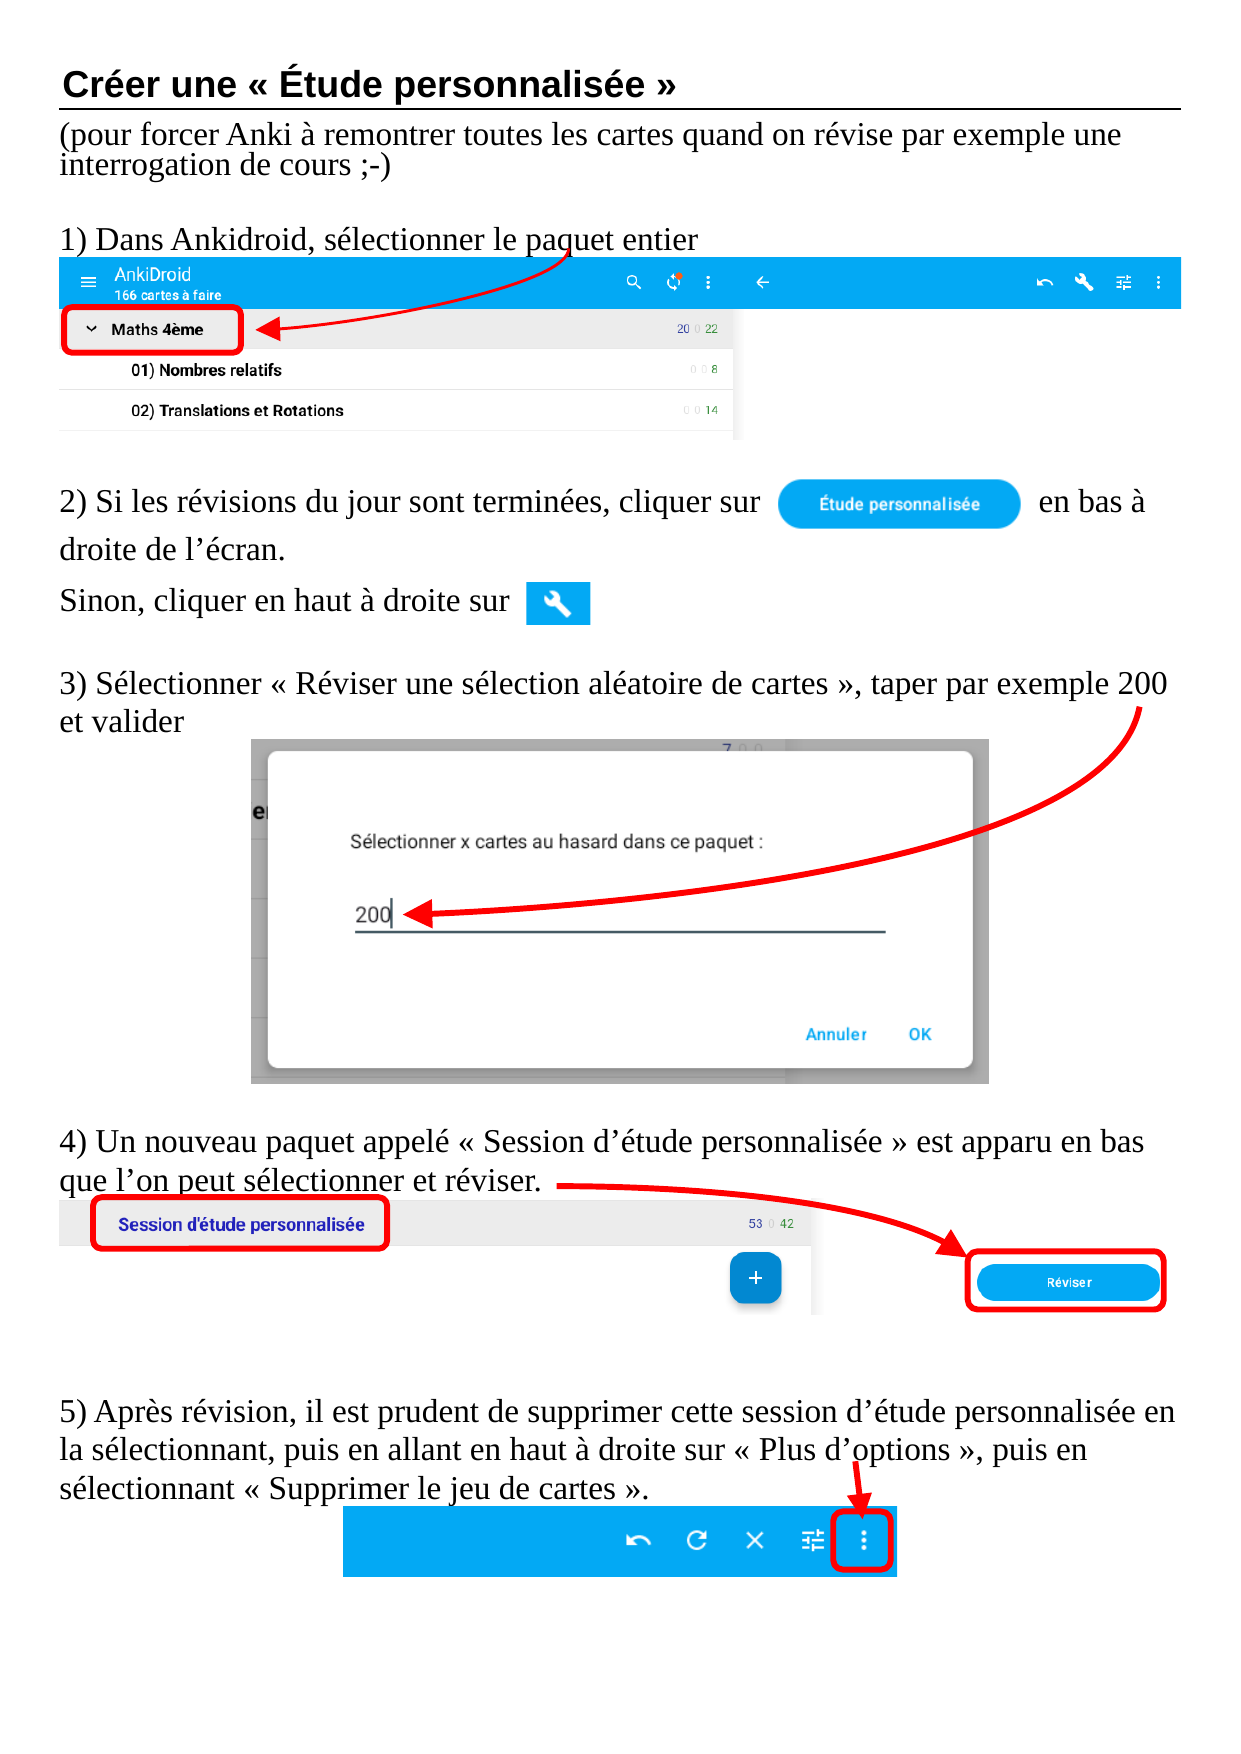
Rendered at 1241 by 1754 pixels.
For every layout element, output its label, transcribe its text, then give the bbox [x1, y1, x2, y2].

picture [971, 1255, 1160, 1306]
picture [627, 1536, 650, 1545]
picture [545, 591, 571, 617]
text 3) Sélectionner « Réviser une sélection aléatoire de cartes », taper par exemple 200 et valider [59, 663, 1181, 740]
picture [96, 1201, 384, 1245]
picture [777, 477, 1022, 530]
picture [151, 268, 156, 280]
picture [747, 1533, 762, 1548]
text 5) Après révision, il est prudent de supprimer cette session d’étude personnalisée en la sélectionnant, puis en allant en haut à droite sur « Plus d’options », puis en sélectionnant « Supprimer le jeu de cartes ». [59, 1391, 1181, 1506]
text Sinon, cliquer en haut à droite sur [59, 580, 1181, 625]
subtitle Créer une « Étude personnalisée » [59, 59, 1181, 108]
picture [812, 1544, 823, 1551]
picture [1076, 274, 1093, 290]
text 1) Dans Ankidroid, sélectionner le paquet entier [59, 219, 1181, 257]
text 4) Un nouveau paquet appelé « Session d’étude personnalisée » est apparu en bas que l’on peut sélectionner et réviser. [59, 1122, 1181, 1198]
picture [68, 311, 237, 349]
picture [251, 739, 989, 1084]
picture [688, 1531, 706, 1549]
picture [59, 309, 1182, 440]
picture [59, 1198, 1182, 1315]
picture [1077, 1280, 1084, 1286]
text (pour forcer Anki à remontrer toutes les cartes quand on révise par exemple une interrogation de cours ;-) [59, 122, 1181, 181]
text 2) Si les révisions du jour sont terminées, cliquer sur en bas à droite de l’écran. [59, 478, 1181, 568]
